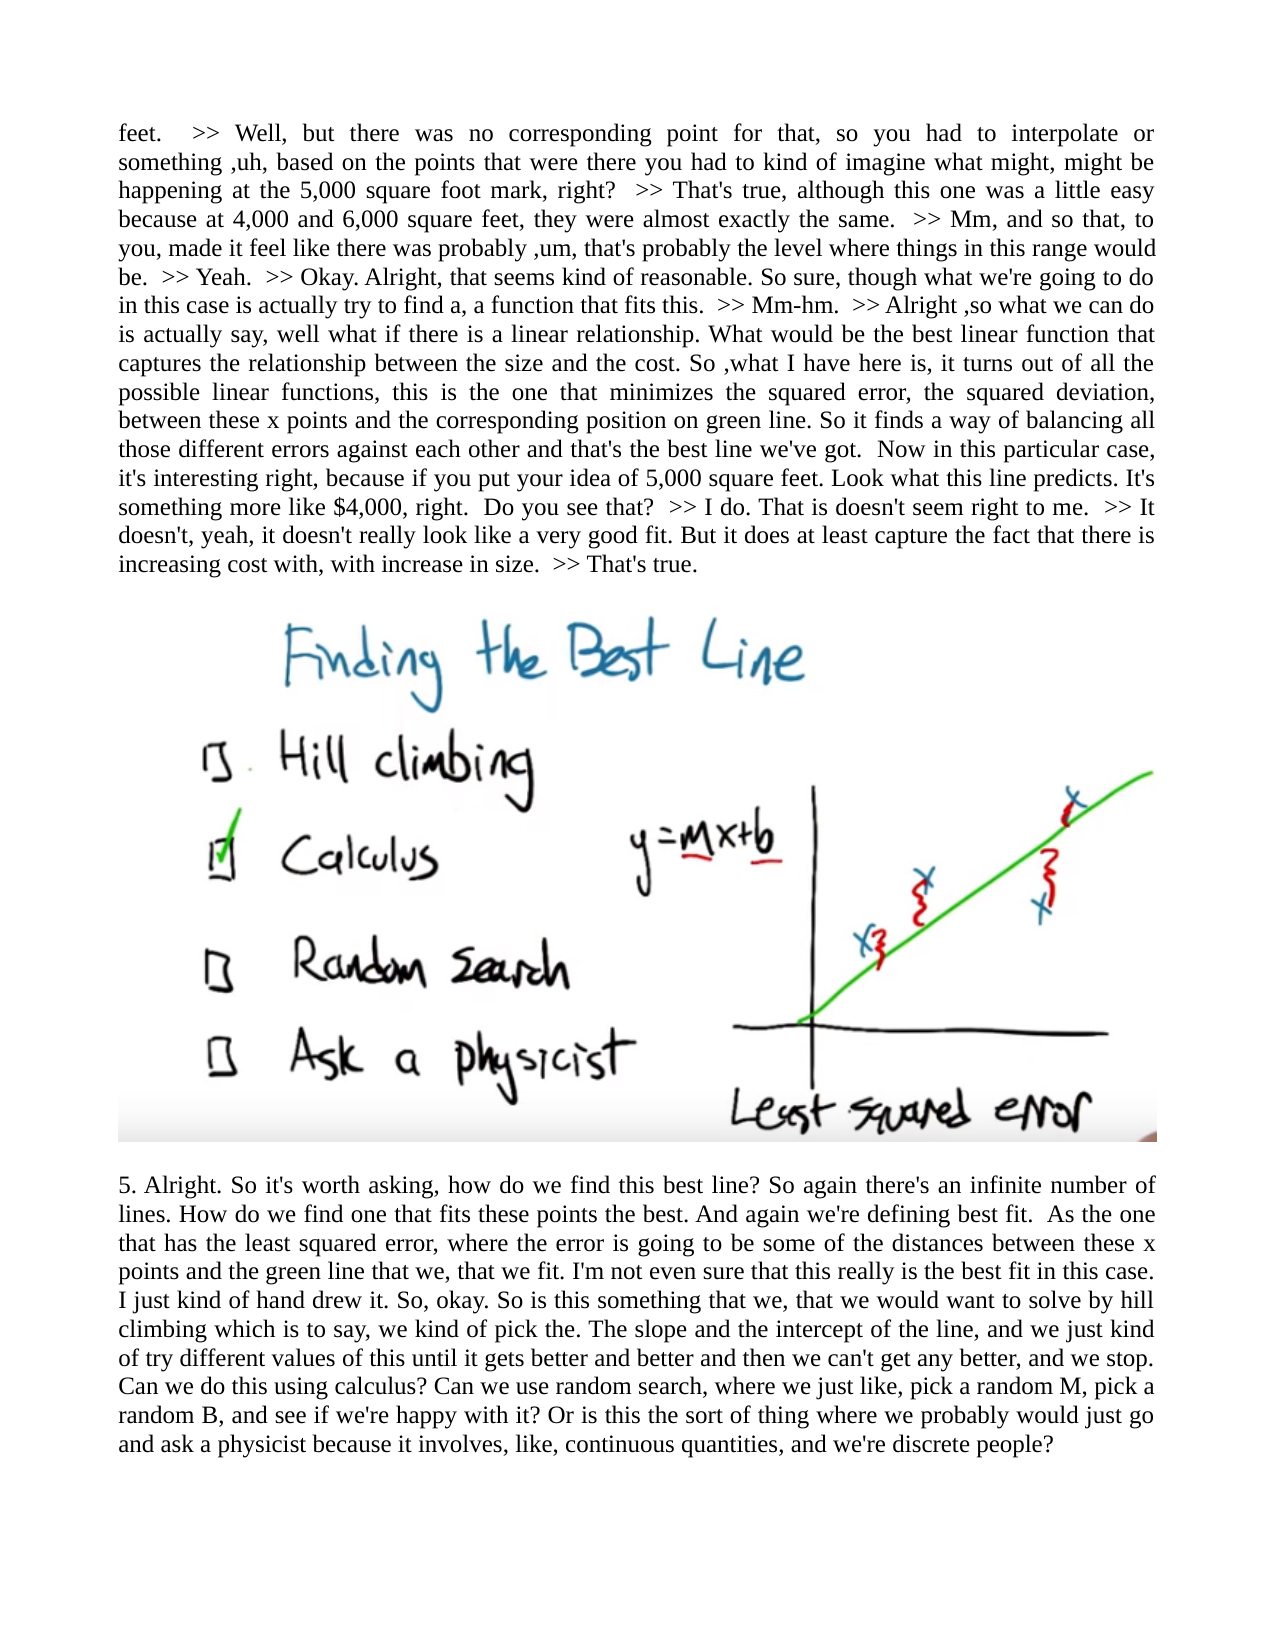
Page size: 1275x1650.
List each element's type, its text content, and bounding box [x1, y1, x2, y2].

picture [118, 606, 1157, 1142]
text feet. >> Well, but there was no corresponding point for that, so you had to interpolate or something ,uh, based on the points that were there you had to kind of imagine what might, might be happening at the 5,000 square foot mark, right? >> That's true, although this one was a little easy because at 4,000 and 6,000 square feet, they were almost exactly the same. >> Mm, and so that, to you, made it feel like there was probably ,um, that's probably the level where things in this range would be. >> Yeah. >> Okay. Alright, that seems kind of reasonable. So sure, though what we're going to do in this case is actually try to find a, a function that fits this. >> Mm-hm. >> Alright ,so what we can do is actually say, well what if there is a linear relationship. What would be the best linear function that captures the relationship between the size and the cost. So ,what I have here is, it turns out of all the possible linear functions, this is the one that minimizes the squared error, the squared deviation, between these x points and the corresponding position on green line. So it finds a way of balancing all those different errors against each other and that's the best line we've got. Now in this particular case, it's interesting right, because if you put your idea of 5,000 square feet. Look what this line predicts. It's something more like $4,000, right. Do you see that? >> I do. That is doesn't seem right to me. >> It doesn't, yeah, it doesn't really look like a very good fit. But it does at least capture the fact that there is increasing cost with, with increase in size. >> That's true. [118, 118, 1157, 578]
text 5. Alright. So it's worth asking, how do we find this best line? So again there's an infinite number of lines. How do we find one that fits these points the best. And again we're defining best fit. As the one that has the least squared error, where the error is going to be some of the distances between these x points and the green line that we, that we fit. I'm not even sure that this really is the best fit in this case. I just kind of hand drew it. So, okay. So is this something that we, that we would want to solve by hill climbing which is to say, we kind of pick the. The slope and the intercept of the line, and we just kind of try different values of this until it gets better and better and then we can't get any better, and we stop. Can we do this using calculus? Can we use random search, where we just like, pick a random M, pick a random B, and see if we're happy with it? Or is this the sort of thing where we probably would just go and ask a physicist because it involves, like, continuous quantities, and we're discrete people? [118, 1170, 1157, 1458]
